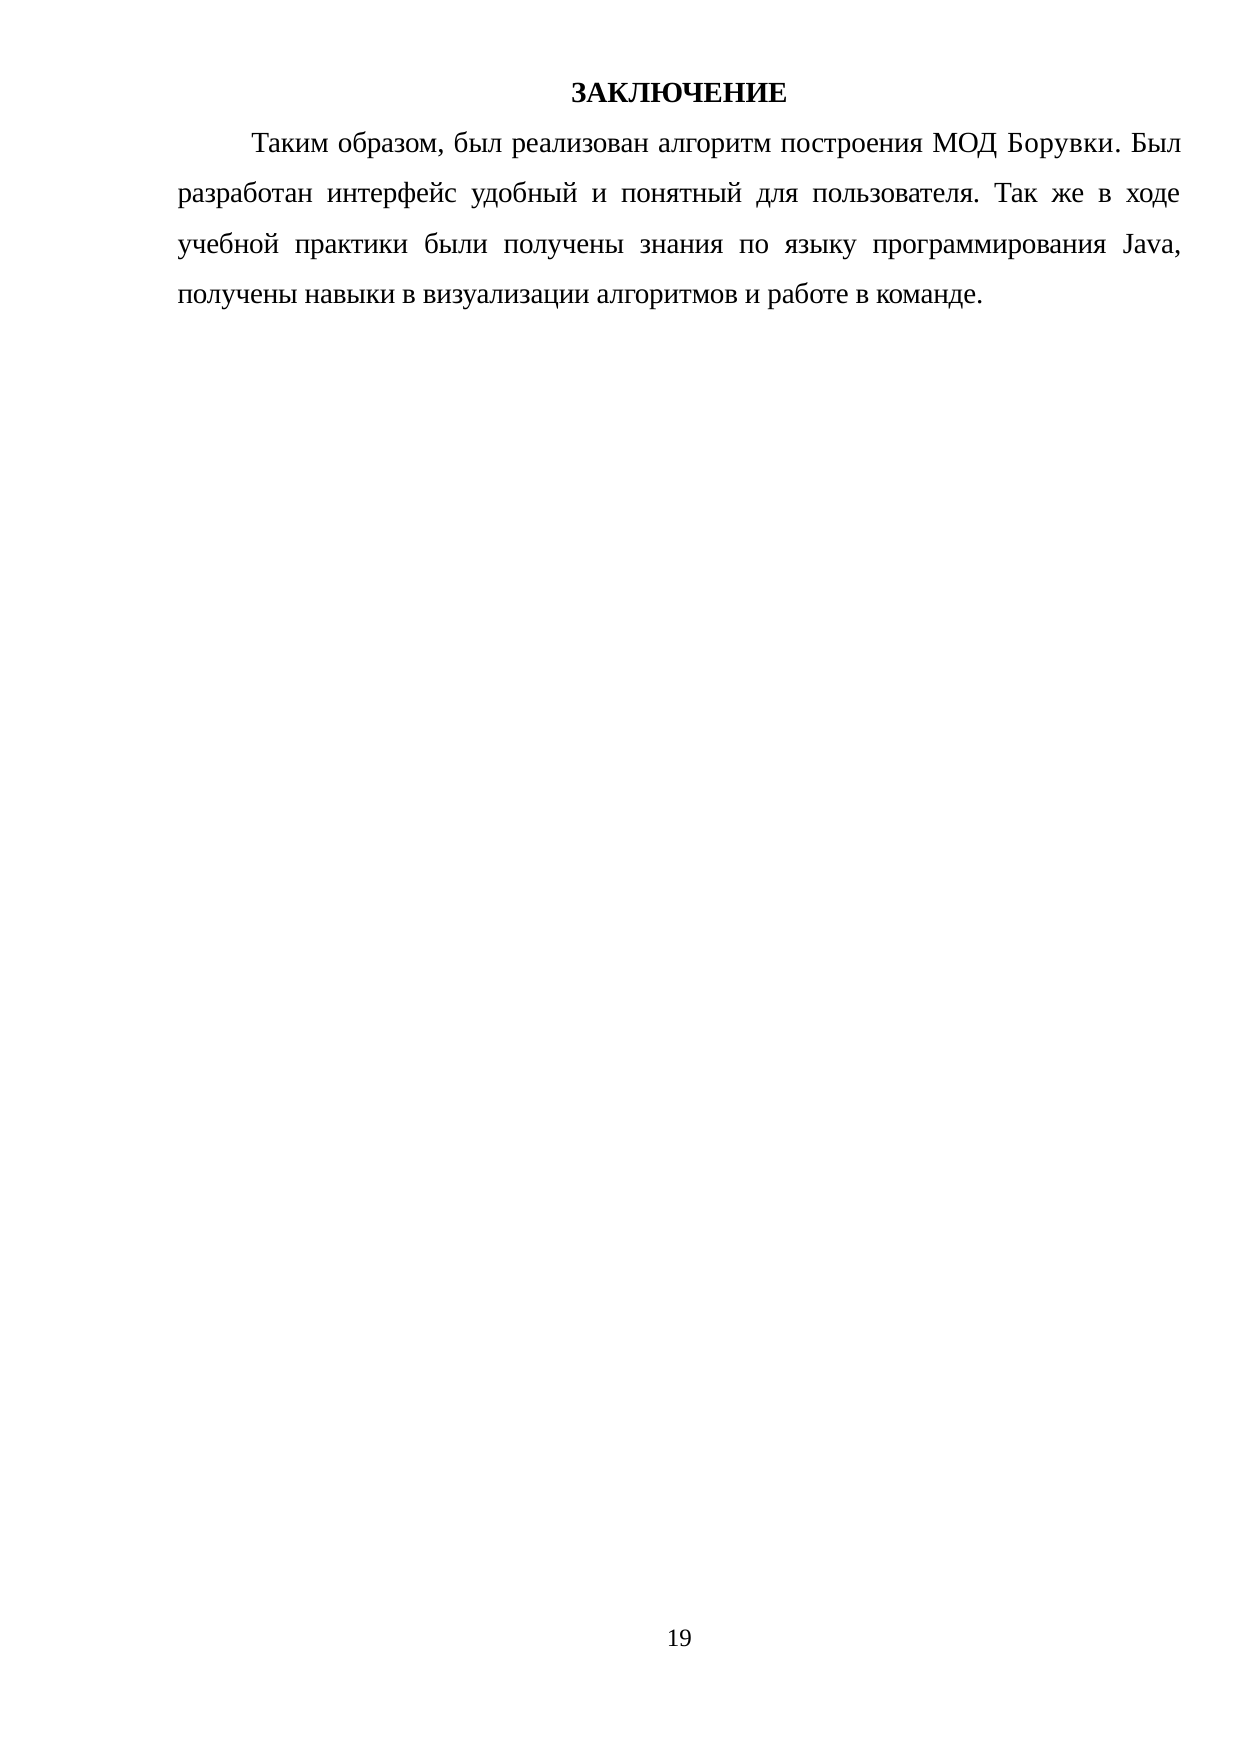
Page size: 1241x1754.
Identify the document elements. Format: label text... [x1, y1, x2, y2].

text заключение [177, 75, 1181, 108]
text Таким образом, был реализован алгоритм построения МОД Борувки. Был разработан интерфейс удобный и понятный для пользователя. Так же в ходе учебной практики были получены знания по языку программирования Java, получены навыки в визуализации алгоритмов и работе в команде. [177, 125, 1181, 310]
